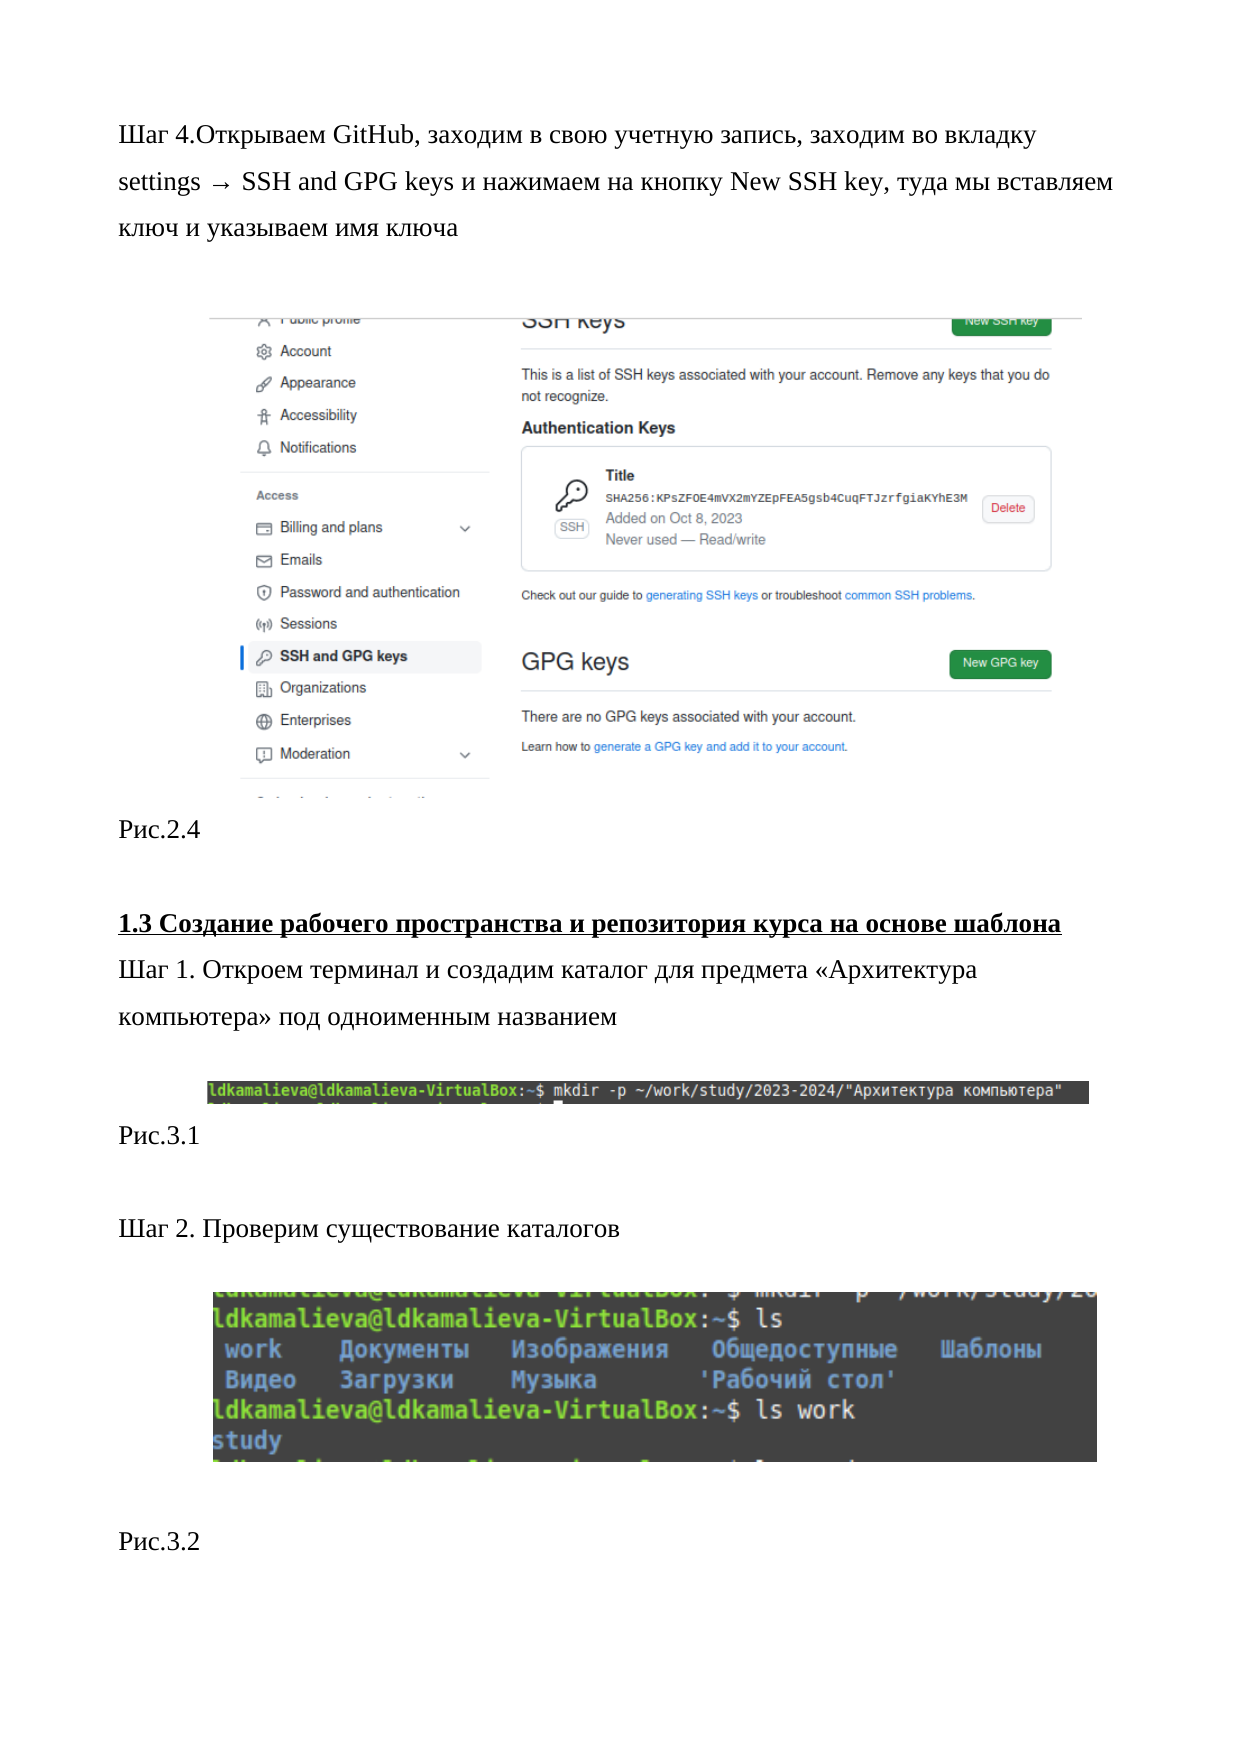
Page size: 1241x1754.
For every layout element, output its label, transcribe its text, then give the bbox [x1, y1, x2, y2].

picture [209, 317, 1082, 798]
text Рис.2.4 [118, 305, 1122, 844]
text 1.3 Создание рабочего пространства и репозитория курса на основе шаблона [118, 907, 1122, 938]
text Шаг 4.Открываем GitHub, заходим в свою учетную запись, заходим во вкладку settings → SSH and GPG keys и нажимаем на кнопку New SSH key, туда мы вставляем ключ и указываем имя ключа [118, 118, 1122, 243]
picture [213, 1292, 1097, 1462]
text Рис.3.1 [118, 1093, 1122, 1150]
text Шаг 2. Проверим существование каталогов [118, 1213, 1122, 1244]
text Рис.3.2 [118, 1524, 1122, 1556]
text Шаг 1. Откроем терминал и создадим каталог для предмета «Архитектура компьютера» под одноименным названием [118, 953, 1122, 1031]
picture [207, 1081, 1089, 1104]
